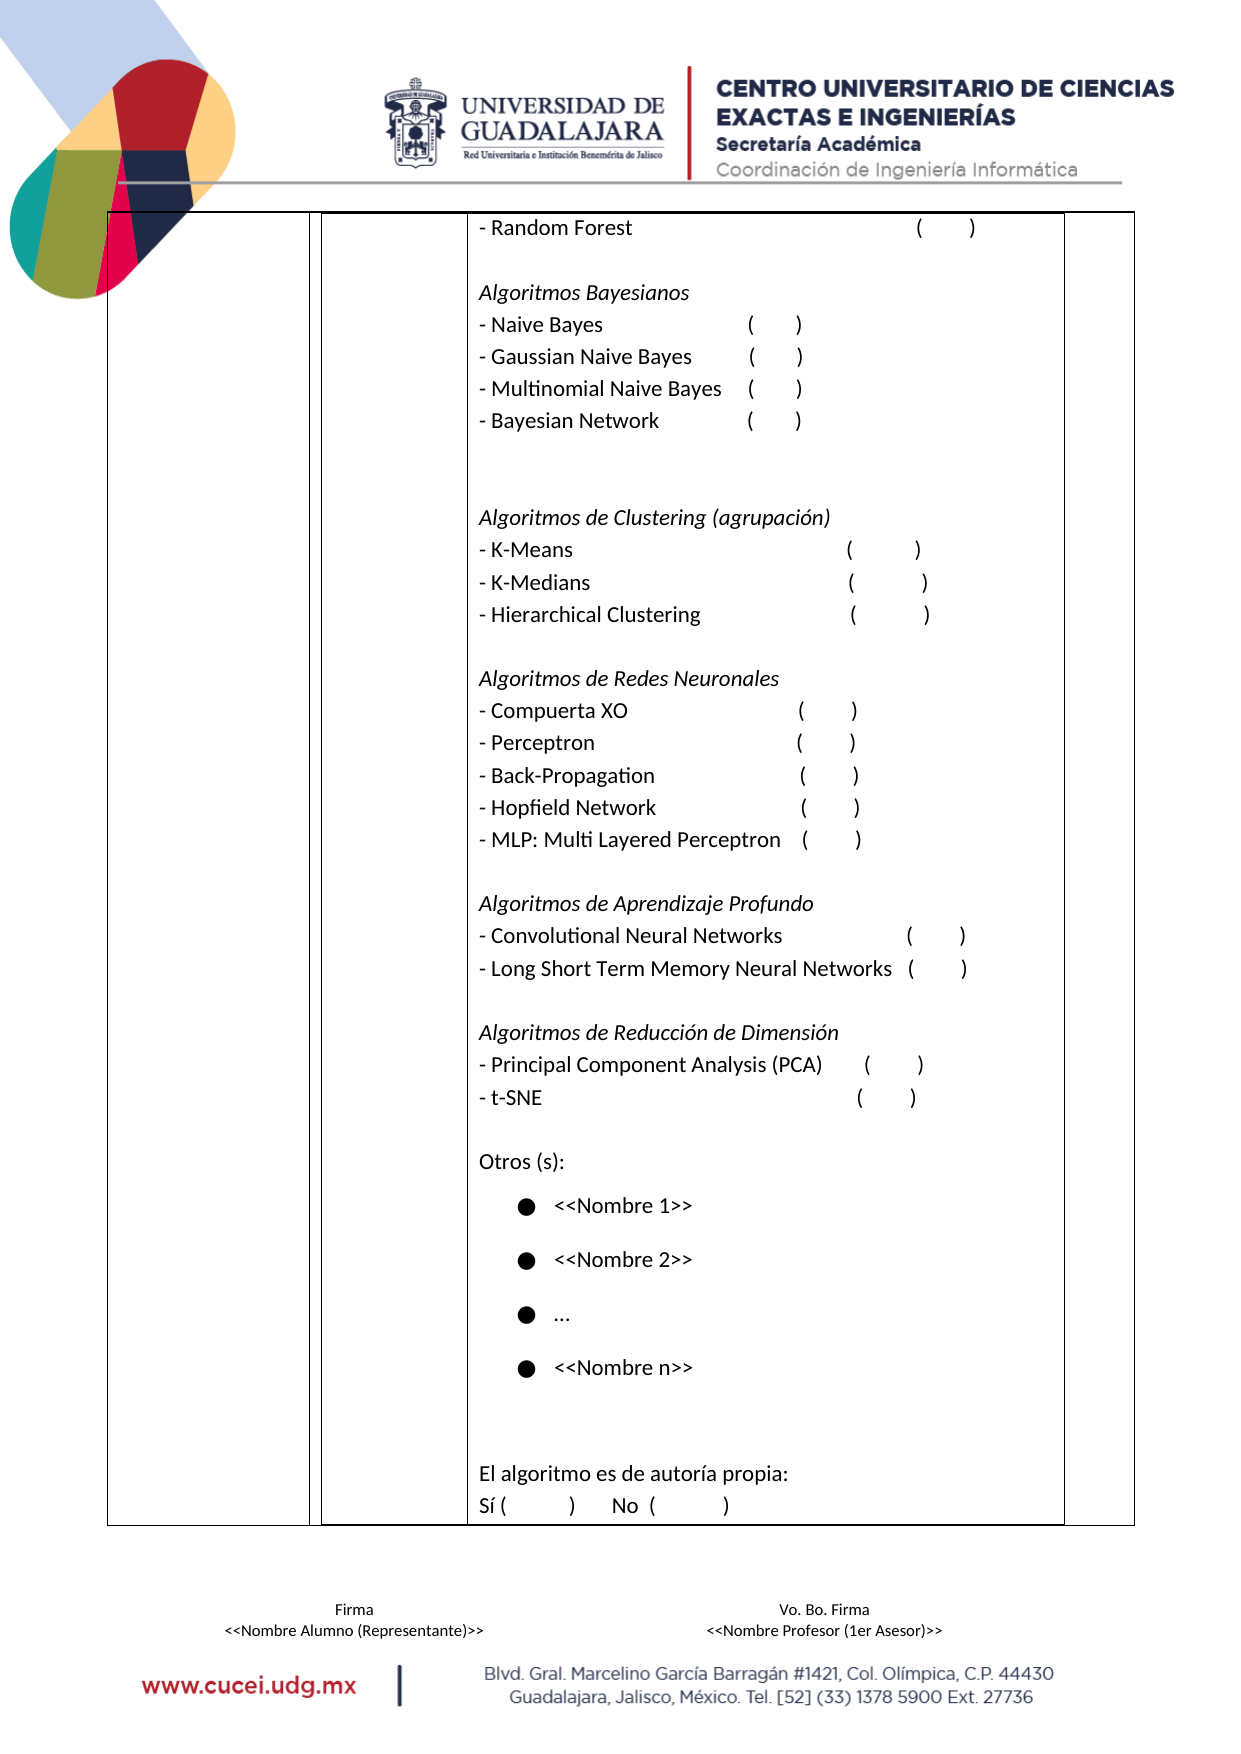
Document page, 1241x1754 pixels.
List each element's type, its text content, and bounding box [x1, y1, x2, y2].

table_cell [310, 213, 321, 1524]
table_cell - Random Forest ( ) Algoritmos Bayesianos - Naive Bayes ( ) - Gaussian Naive Bayes ( ) - Multinomial Naive Bayes ( ) - Bayesian Network ( ) Algoritmos de Clustering (agrupación) - K-Means ( ) - K-Medians ( ) - Hierarchical Clustering ( ) Algoritmos de Redes Neuronales - Compuerta XO ( ) - Perceptron ( ) - Back-Propagation ( ) - Hopfield Network ( ) - MLP: Multi Layered Perceptron ( ) Algoritmos de Aprendizaje Profundo - Convolutional Neural Networks ( ) - Long Short Term Memory Neural Networks ( ) Algoritmos de Reducción de Dimensión - Principal Component Analysis (PCA) ( ) - t-SNE ( ) Otros (s): <<Nombre 1>> <<Nombre 2>> … <<Nombre n>> El algoritmo es de autoría propia: Sí ( ) No ( ) [468, 214, 1064, 1523]
picture [0, 0, 1241, 1751]
table_cell [1065, 213, 1134, 1524]
table_cell [108, 213, 309, 1524]
table_cell [322, 214, 467, 1523]
